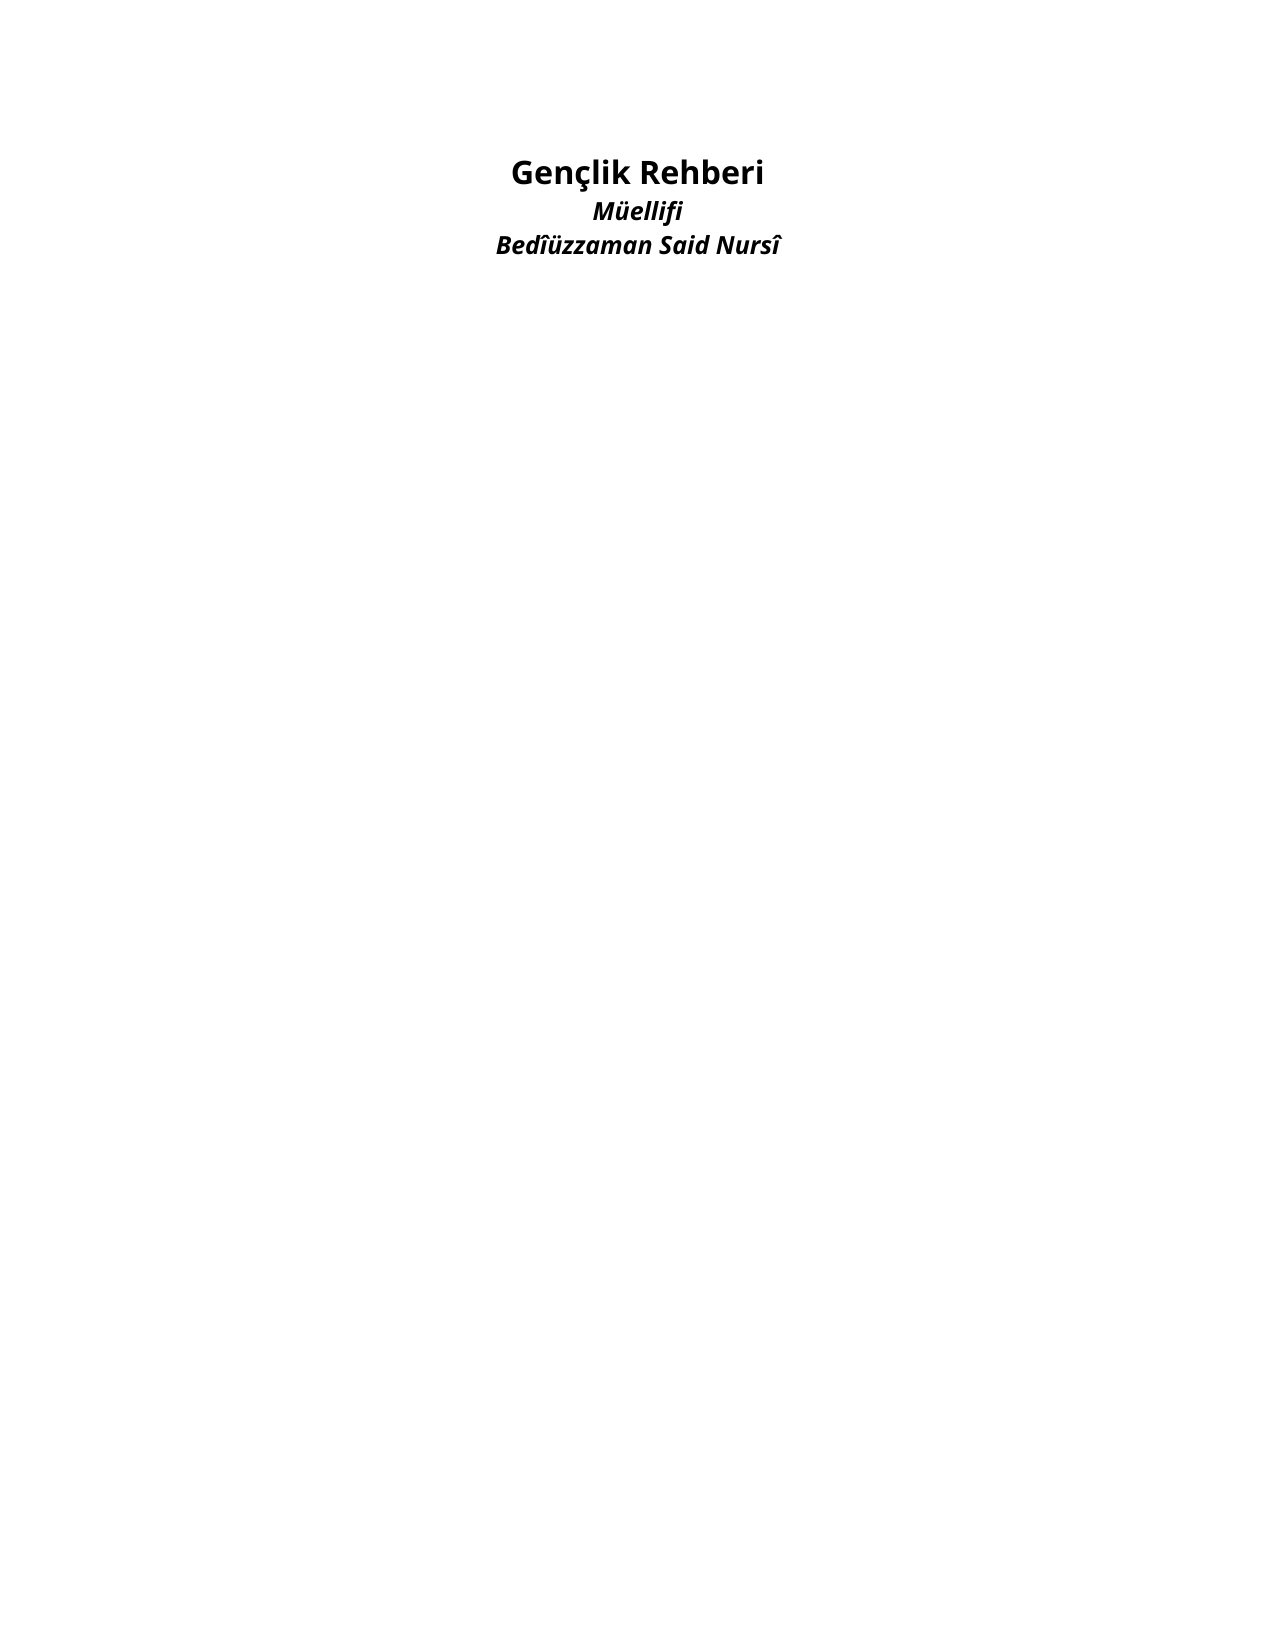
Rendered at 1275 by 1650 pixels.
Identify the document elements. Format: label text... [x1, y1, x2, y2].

subtitle Gençlik Rehberi [150, 150, 1125, 194]
text Bedîüzzaman Said Nursî [150, 228, 1125, 262]
text Müellifi [150, 194, 1125, 228]
